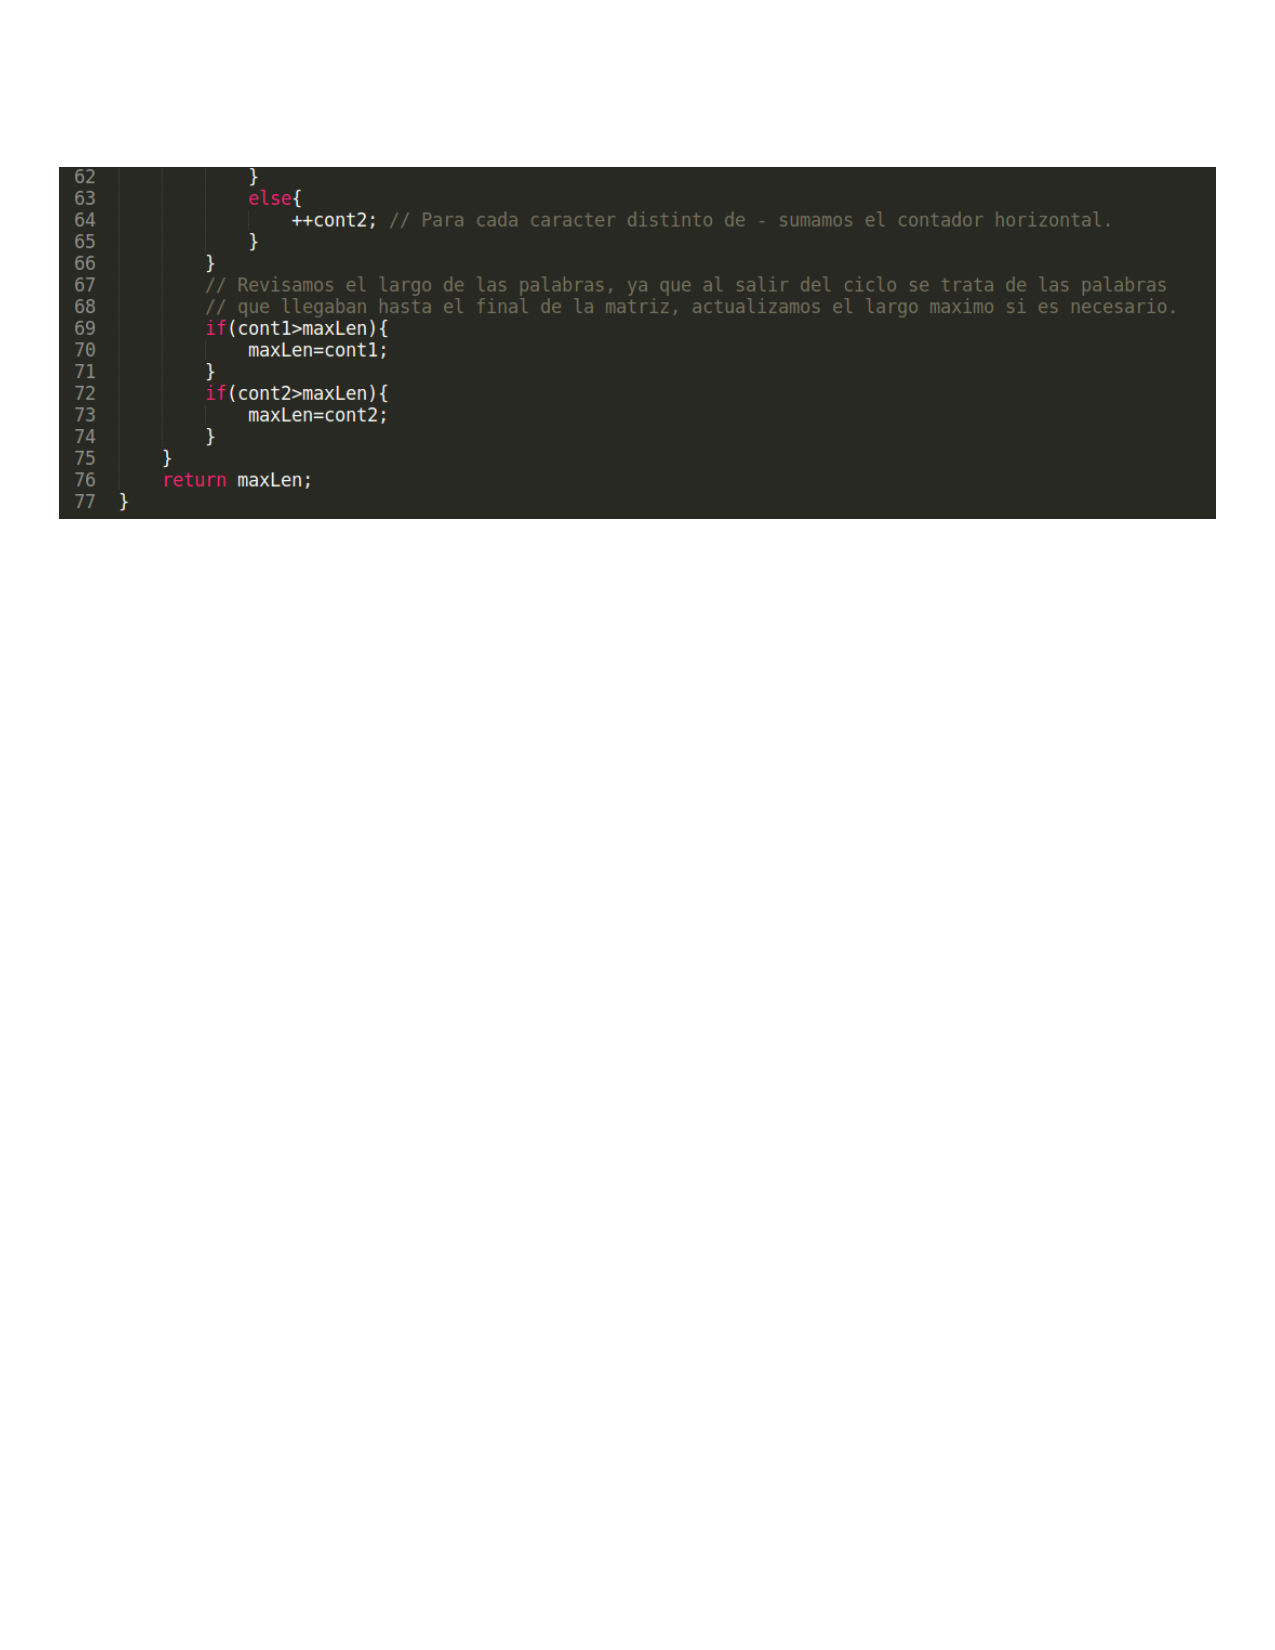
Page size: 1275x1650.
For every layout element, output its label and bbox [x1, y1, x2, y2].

picture [59, 167, 1216, 519]
